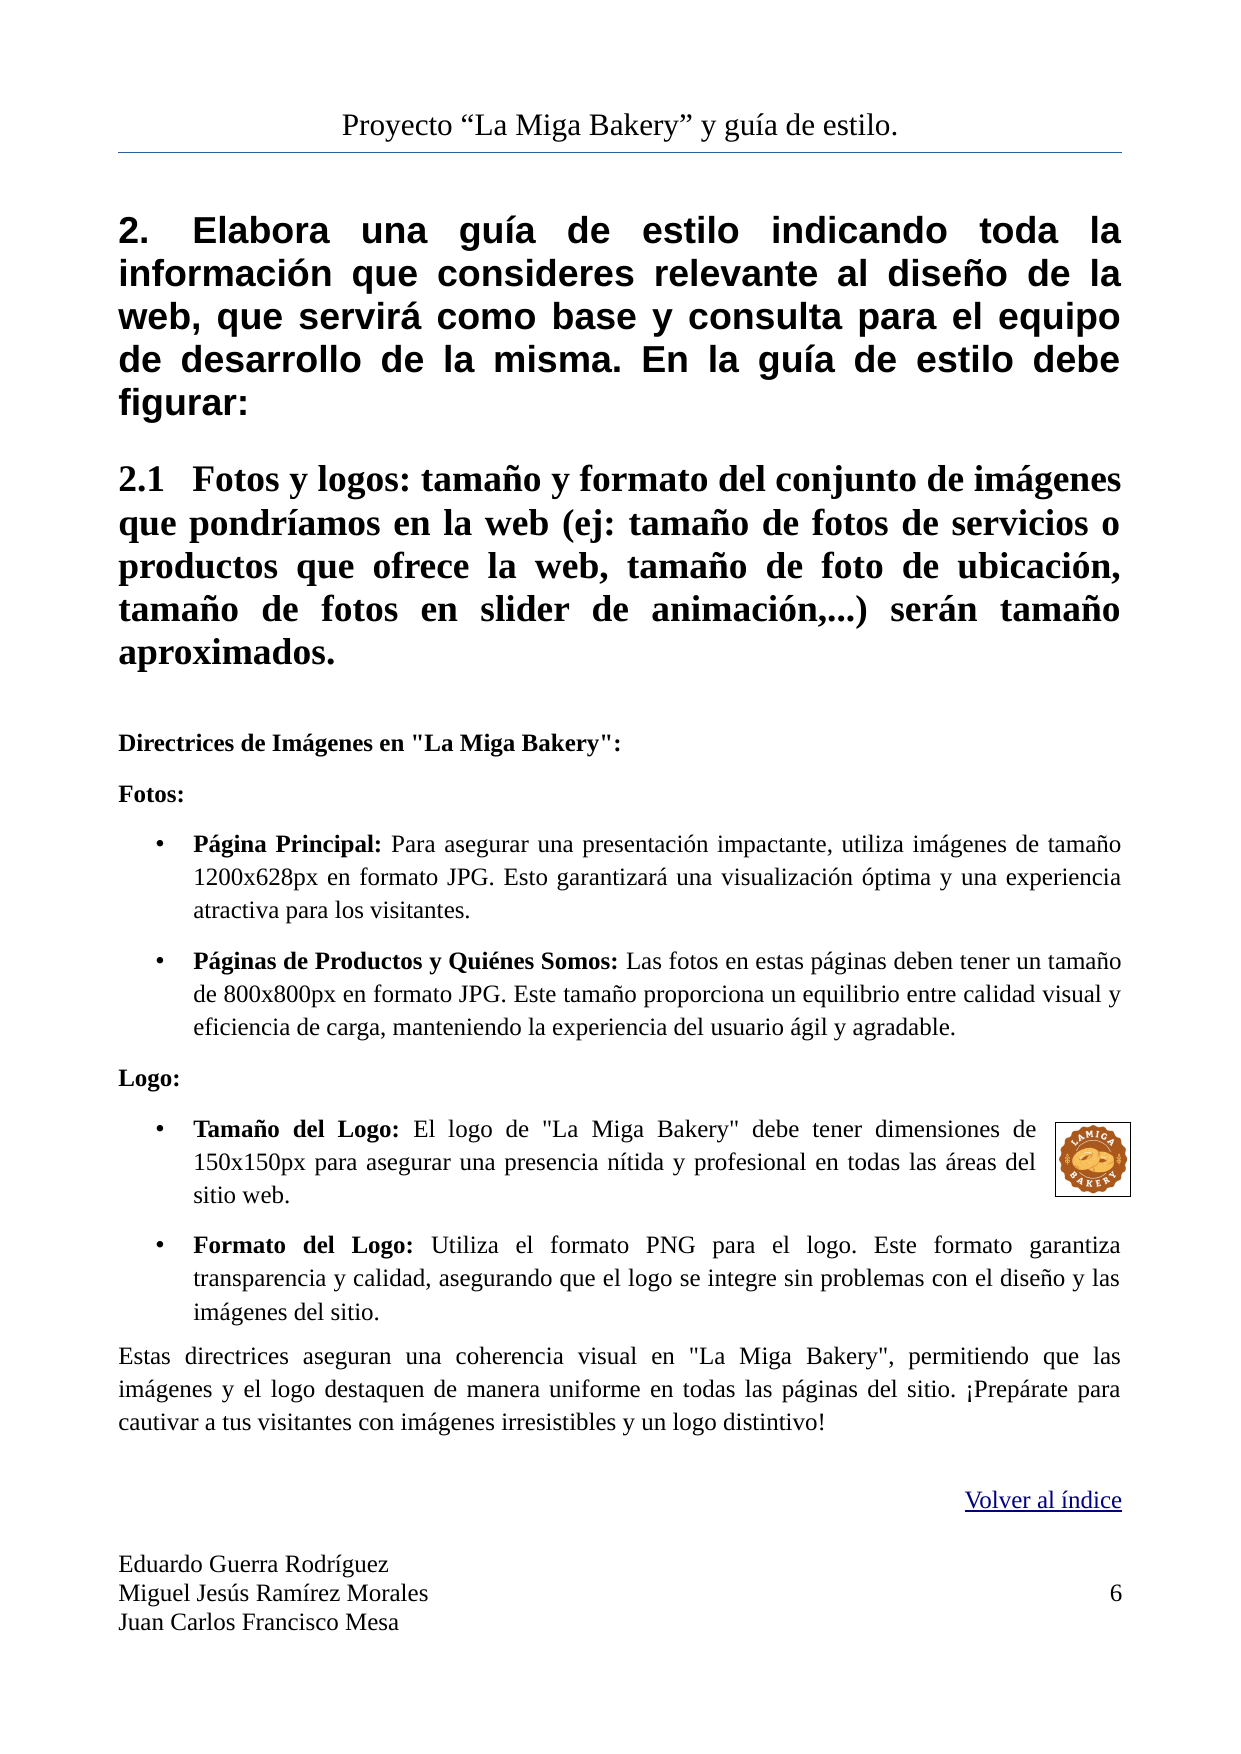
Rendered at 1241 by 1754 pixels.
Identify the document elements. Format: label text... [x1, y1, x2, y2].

text Volver al índice [118, 1452, 1122, 1514]
picture [1058, 1124, 1128, 1194]
list Tamaño del Logo: El logo de "La Miga Bakery" debe tener dimensiones de 150x150px para asegurar una presencia nítida y profesional en todas las áreas del sitio web. [156, 1114, 1122, 1208]
text Fotos: [118, 779, 1122, 807]
list Página Principal: Para asegurar una presentación impactante, utiliza imágenes de tamaño 1200x628px en formato JPG. Esto garantizará una visualización óptima y una experiencia atractiva para los visitantes. [156, 829, 1122, 924]
text Estas directrices aseguran una coherencia visual en "La Miga Bakery", permitiendo que las imágenes y el logo destaquen de manera uniforme en todas las páginas del sitio. ¡Prepárate para cautivar a tus visitantes con imágenes irresistibles y un logo distintivo! [118, 1341, 1122, 1436]
list Formato del Logo: Utiliza el formato PNG para el logo. Este formato garantiza transparencia y calidad, asegurando que el logo se integre sin problemas con el diseño y las imágenes del sitio. [156, 1231, 1122, 1325]
subtitle Elabora una guía de estilo indicando toda la información que consideres relevante al diseño de la web, que servirá como base y consulta para el equipo de desarrollo de la misma. En la guía de estilo debe figurar: [118, 208, 1122, 423]
text Logo: [118, 1063, 1122, 1092]
text Directrices de Imágenes en "La Miga Bakery": [118, 728, 1122, 757]
list Páginas de Productos y Quiénes Somos: Las fotos en estas páginas deben tener un tamaño de 800x800px en formato JPG. Este tamaño proporciona un equilibrio entre calidad visual y eficiencia de carga, manteniendo la experiencia del usuario ágil y agradable. [156, 946, 1122, 1041]
subtitle 2.1 Fotos y logos: tamaño y formato del conjunto de imágenes que pondríamos en la web (ej: tamaño de fotos de servicios o productos que ofrece la web, tamaño de foto de ubicación, tamaño de fotos en slider de animación,...) serán tamaño aproximados. [118, 457, 1122, 716]
